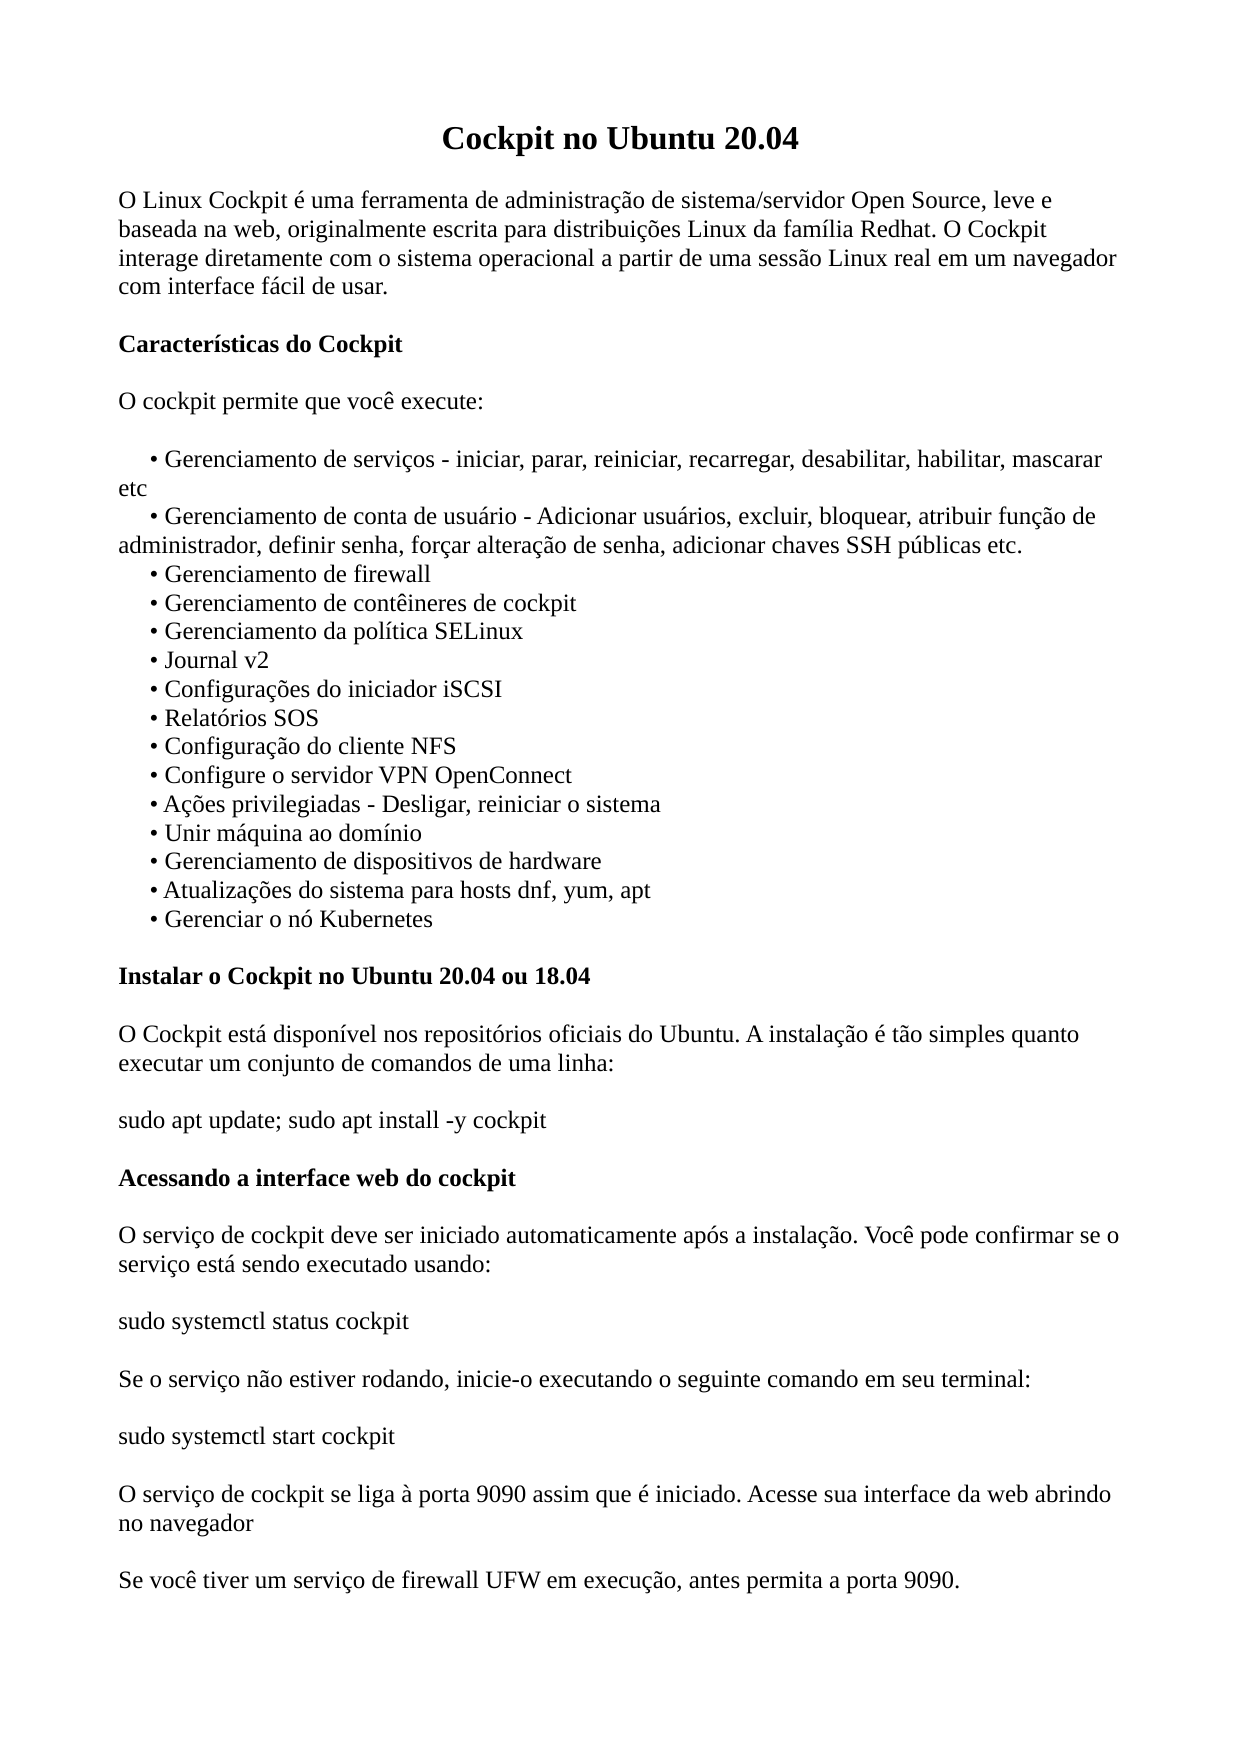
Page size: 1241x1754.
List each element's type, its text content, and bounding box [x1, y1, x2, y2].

text • Gerenciar o nó Kubernetes [118, 904, 1122, 933]
text • Gerenciamento de serviços - iniciar, parar, reiniciar, recarregar, desabilitar, habilitar, mascarar etc [118, 444, 1122, 501]
text Instalar o Cockpit no Ubuntu 20.04 ou 18.04 [118, 961, 1122, 990]
text • Configurações do iniciador iSCSI [118, 674, 1122, 703]
text O serviço de cockpit se liga à porta 9090 assim que é iniciado. Acesse sua interface da web abrindo no navegador [118, 1479, 1122, 1536]
text O cockpit permite que você execute: [118, 386, 1122, 415]
text O serviço de cockpit deve ser iniciado automaticamente após a instalação. Você pode confirmar se o serviço está sendo executado usando: [118, 1220, 1122, 1278]
text • Unir máquina ao domínio [118, 818, 1122, 846]
text • Gerenciamento de dispositivos de hardware [118, 846, 1122, 875]
text sudo systemctl status cockpit [118, 1306, 1122, 1335]
text sudo apt update; sudo apt install -y cockpit [118, 1105, 1122, 1134]
text Acessando a interface web do cockpit [118, 1163, 1122, 1191]
text • Gerenciamento de contêineres de cockpit [118, 588, 1122, 616]
text • Ações privilegiadas - Desligar, reiniciar o sistema [118, 789, 1122, 818]
text Características do Cockpit [118, 329, 1122, 358]
text • Relatórios SOS [118, 703, 1122, 731]
text • Configure o servidor VPN OpenConnect [118, 760, 1122, 789]
text O Cockpit está disponível nos repositórios oficiais do Ubuntu. A instalação é tão simples quanto executar um conjunto de comandos de uma linha: [118, 1019, 1122, 1076]
text sudo systemctl start cockpit [118, 1421, 1122, 1450]
text • Configuração do cliente NFS [118, 731, 1122, 760]
text • Gerenciamento de conta de usuário - Adicionar usuários, excluir, bloquear, atribuir função de administrador, definir senha, forçar alteração de senha, adicionar chaves SSH públicas etc. [118, 501, 1122, 559]
text • Atualizações do sistema para hosts dnf, yum, apt [118, 875, 1122, 904]
text Se o serviço não estiver rodando, inicie-o executando o seguinte comando em seu terminal: [118, 1364, 1122, 1393]
text Cockpit no Ubuntu 20.04 [118, 118, 1122, 156]
text • Journal v2 [118, 645, 1122, 674]
text • Gerenciamento da política SELinux [118, 616, 1122, 645]
text O Linux Cockpit é uma ferramenta de administração de sistema/servidor Open Source, leve e baseada na web, originalmente escrita para distribuições Linux da família Redhat. O Cockpit interage diretamente com o sistema operacional a partir de uma sessão Linux real em um navegador com interface fácil de usar. [118, 185, 1122, 300]
text • Gerenciamento de firewall [118, 559, 1122, 588]
text Se você tiver um serviço de firewall UFW em execução, antes permita a porta 9090. [118, 1565, 1122, 1594]
